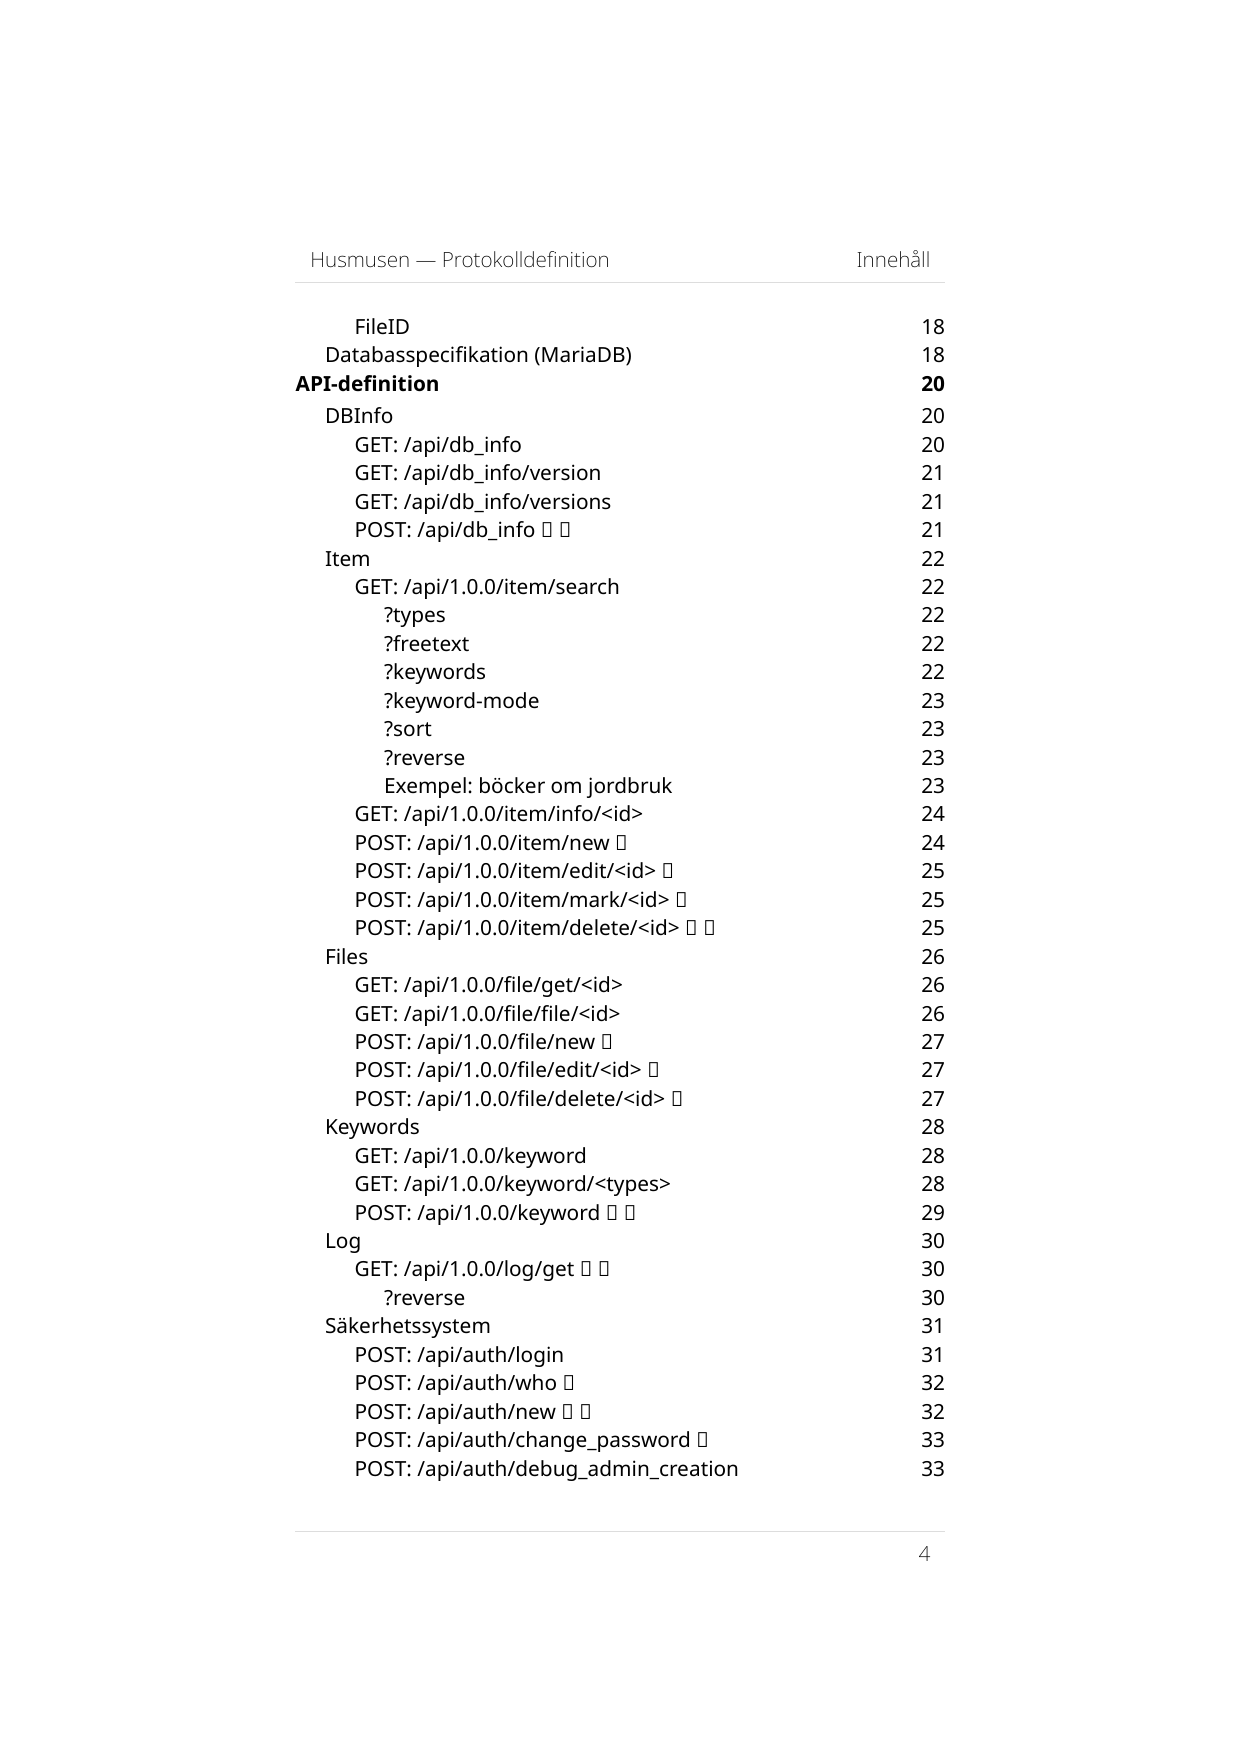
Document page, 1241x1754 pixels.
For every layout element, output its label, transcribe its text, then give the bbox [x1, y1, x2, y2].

text GET: /api/1.0.0/keyword/<types> 28 [354, 1169, 945, 1198]
text ?reverse 30 [384, 1283, 945, 1311]
text POST: /api/auth/who  32 [354, 1368, 945, 1397]
text ?keywords 22 [384, 657, 945, 686]
text GET: /api/1.0.0/log/get   30 [354, 1254, 945, 1283]
text POST: /api/auth/debug_admin_creation 33 [354, 1454, 945, 1482]
text POST: /api/auth/change_password  33 [354, 1425, 945, 1454]
text GET: /api/1.0.0/file/file/<id> 26 [354, 999, 945, 1027]
text POST: /api/1.0.0/file/delete/<id>  27 [354, 1084, 945, 1112]
text Files 26 [325, 942, 945, 970]
text POST: /api/1.0.0/item/delete/<id>   25 [354, 913, 945, 942]
text GET: /api/db_info 20 [354, 430, 945, 458]
text Exempel: böcker om jordbruk 23 [384, 771, 945, 799]
text Item 22 [325, 544, 945, 572]
text ?freetext 22 [384, 629, 945, 657]
text POST: /api/1.0.0/item/new  24 [354, 828, 945, 856]
text GET: /api/1.0.0/item/search 22 [354, 572, 945, 601]
text POST: /api/1.0.0/item/mark/<id>  25 [354, 885, 945, 913]
text Log 30 [325, 1226, 945, 1254]
text Databasspecifikation (MariaDB) 18 [325, 340, 945, 369]
text POST: /api/auth/new   32 [354, 1397, 945, 1425]
text POST: /api/auth/login 31 [354, 1340, 945, 1368]
text GET: /api/db_info/version 21 [354, 458, 945, 487]
text POST: /api/db_info   21 [354, 515, 945, 544]
text GET: /api/1.0.0/item/info/<id> 24 [354, 799, 945, 828]
text ?keyword-mode 23 [384, 686, 945, 714]
text FileID 18 [354, 312, 945, 340]
text POST: /api/1.0.0/keyword   29 [354, 1198, 945, 1226]
text GET: /api/1.0.0/keyword 28 [354, 1141, 945, 1169]
text ?types 22 [384, 601, 945, 629]
text POST: /api/1.0.0/item/edit/<id>  25 [354, 856, 945, 885]
text POST: /api/1.0.0/file/new  27 [354, 1027, 945, 1056]
text GET: /api/db_info/versions 21 [354, 487, 945, 515]
text Keywords 28 [325, 1112, 945, 1141]
text ?reverse 23 [384, 743, 945, 771]
text DBInfo 20 [325, 401, 945, 430]
text POST: /api/1.0.0/file/edit/<id>  27 [354, 1056, 945, 1084]
text GET: /api/1.0.0/file/get/<id> 26 [354, 970, 945, 999]
text API-definition 20 [295, 369, 945, 397]
text Säkerhetssystem 31 [325, 1311, 945, 1340]
text ?sort 23 [384, 714, 945, 743]
